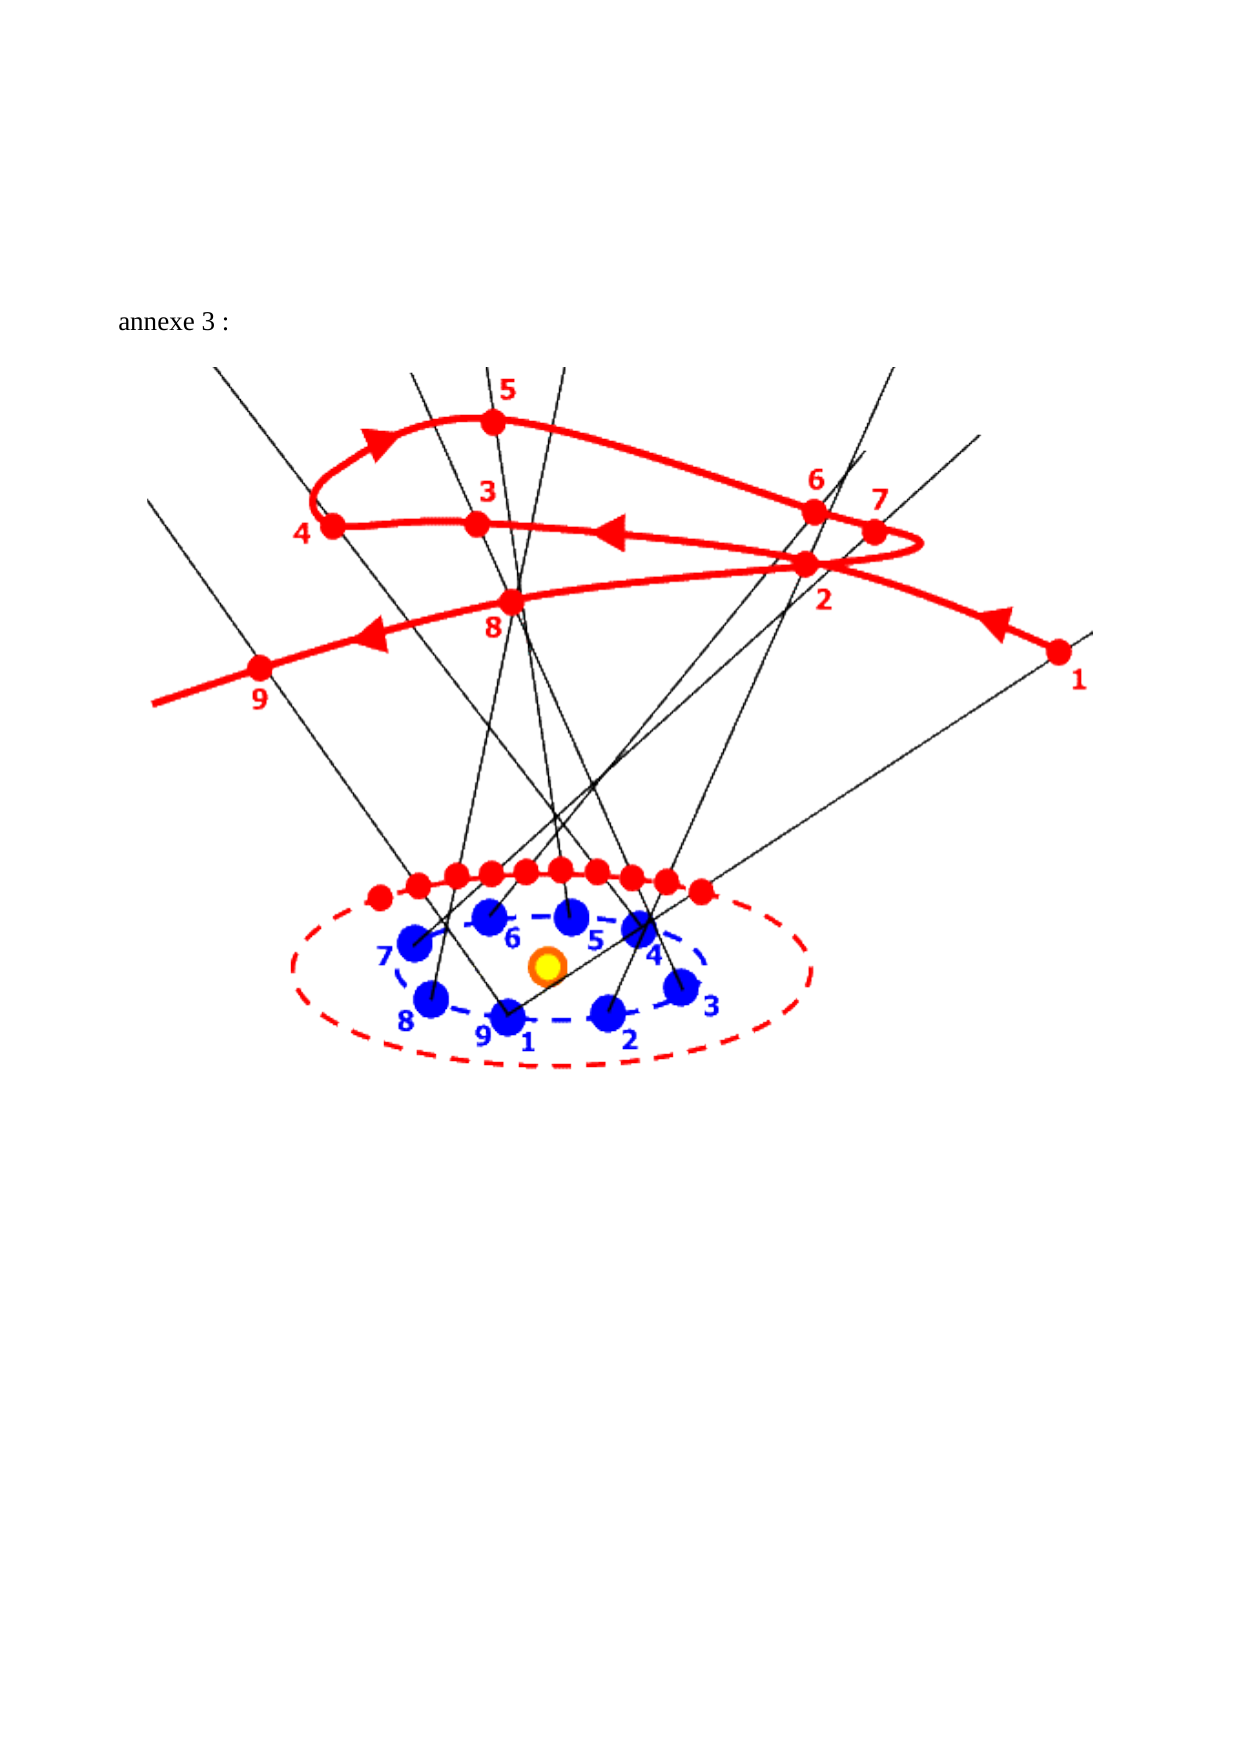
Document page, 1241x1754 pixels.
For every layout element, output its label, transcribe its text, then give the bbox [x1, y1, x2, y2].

picture [147, 367, 1093, 1084]
text annexe 3 : [118, 305, 1122, 336]
